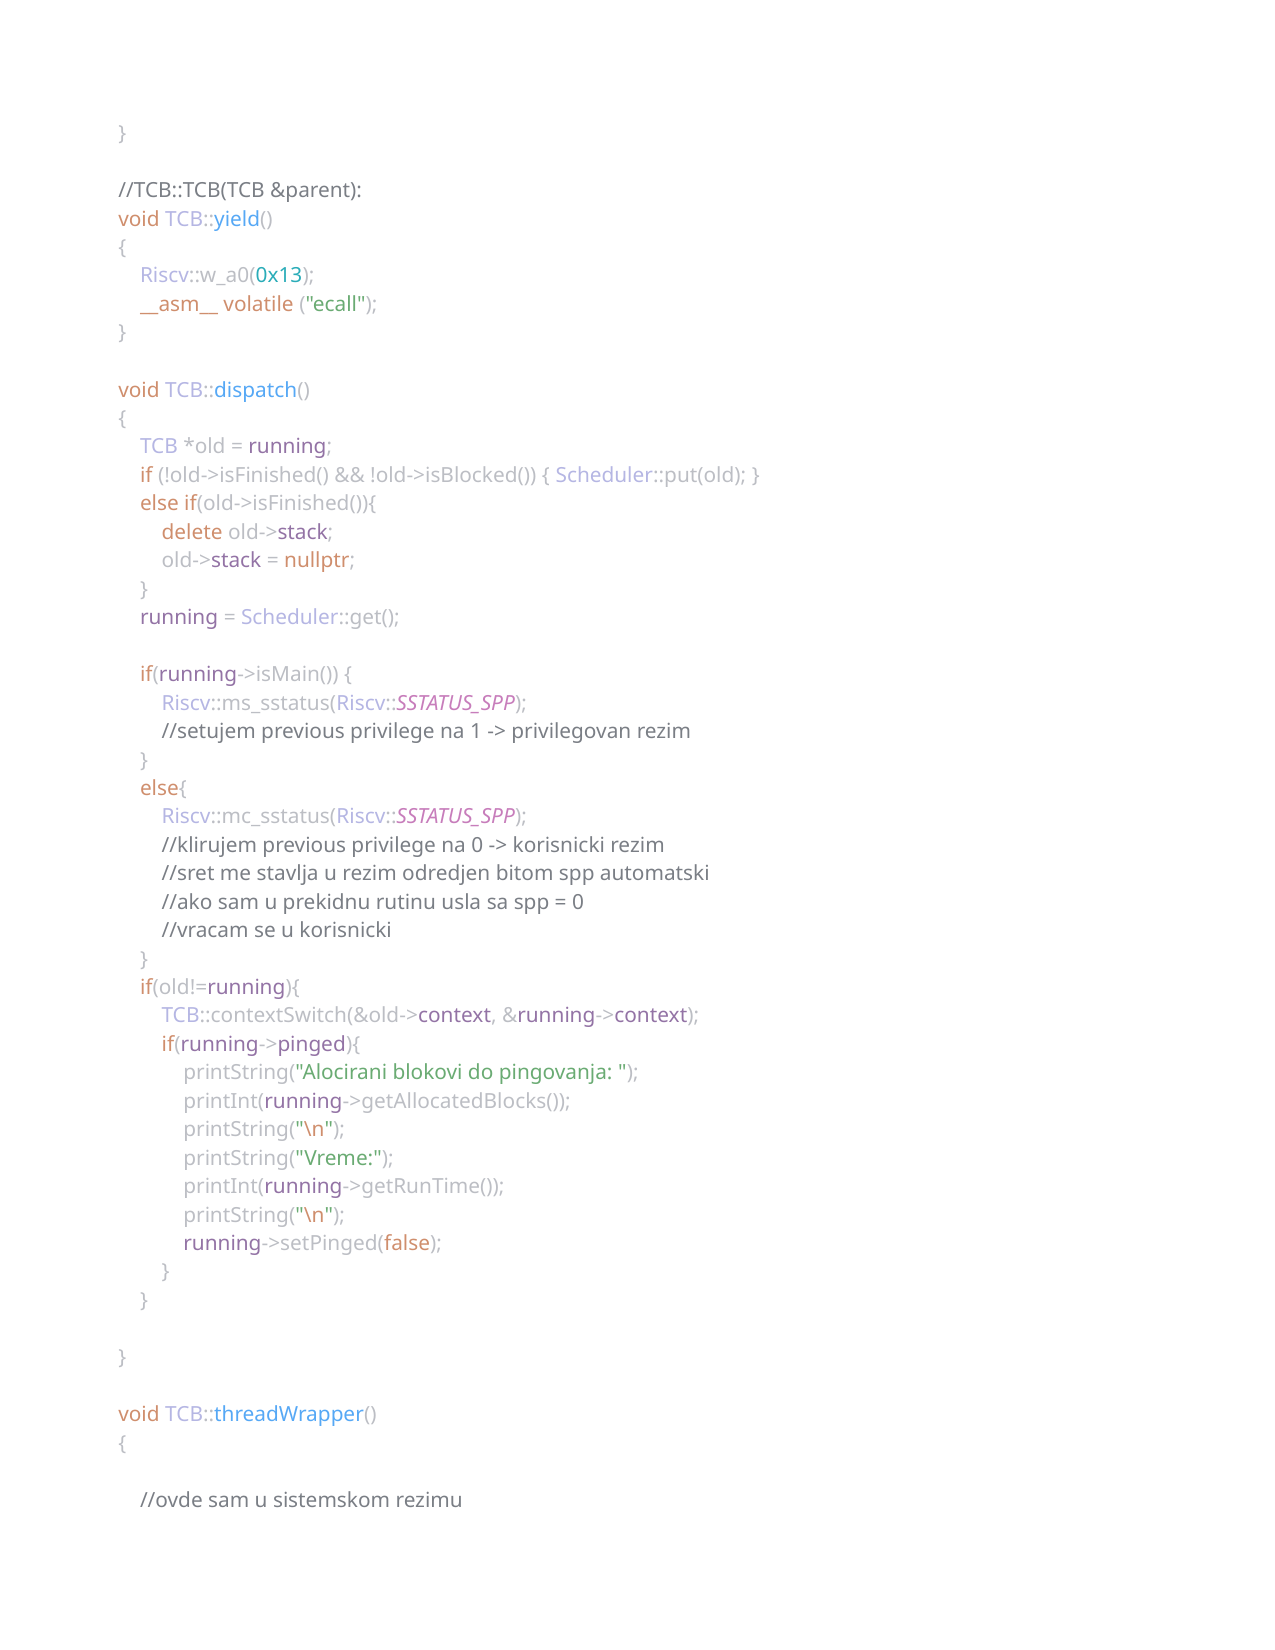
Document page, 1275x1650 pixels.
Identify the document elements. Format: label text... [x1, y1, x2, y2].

text } //TCB::TCB(TCB &parent): void TCB::yield() { Riscv::w_a0(0x13); __asm__ volatile ("ecall"); } void TCB::dispatch() { TCB *old = running; if (!old->isFinished() && !old->isBlocked()) { Scheduler::put(old); } else if(old->isFinished()){ delete old->stack; old->stack = nullptr; } running = Scheduler::get(); if(running->isMain()) { Riscv::ms_sstatus(Riscv::SSTATUS_SPP); //setujem previous privilege na 1 -> privilegovan rezim } else{ Riscv::mc_sstatus(Riscv::SSTATUS_SPP); //klirujem previous privilege na 0 -> korisnicki rezim //sret me stavlja u rezim odredjen bitom spp automatski //ako sam u prekidnu rutinu usla sa spp = 0 //vracam se u korisnicki } if(old!=running){ TCB::contextSwitch(&old->context, &running->context); if(running->pinged){ printString("Alocirani blokovi do pingovanja: "); printInt(running->getAllocatedBlocks()); printString("\n"); printString("Vreme:"); printInt(running->getRunTime()); printString("\n"); running->setPinged(false); } } } void TCB::threadWrapper() { //ovde sam u sistemskom rezimu [118, 118, 1157, 1513]
